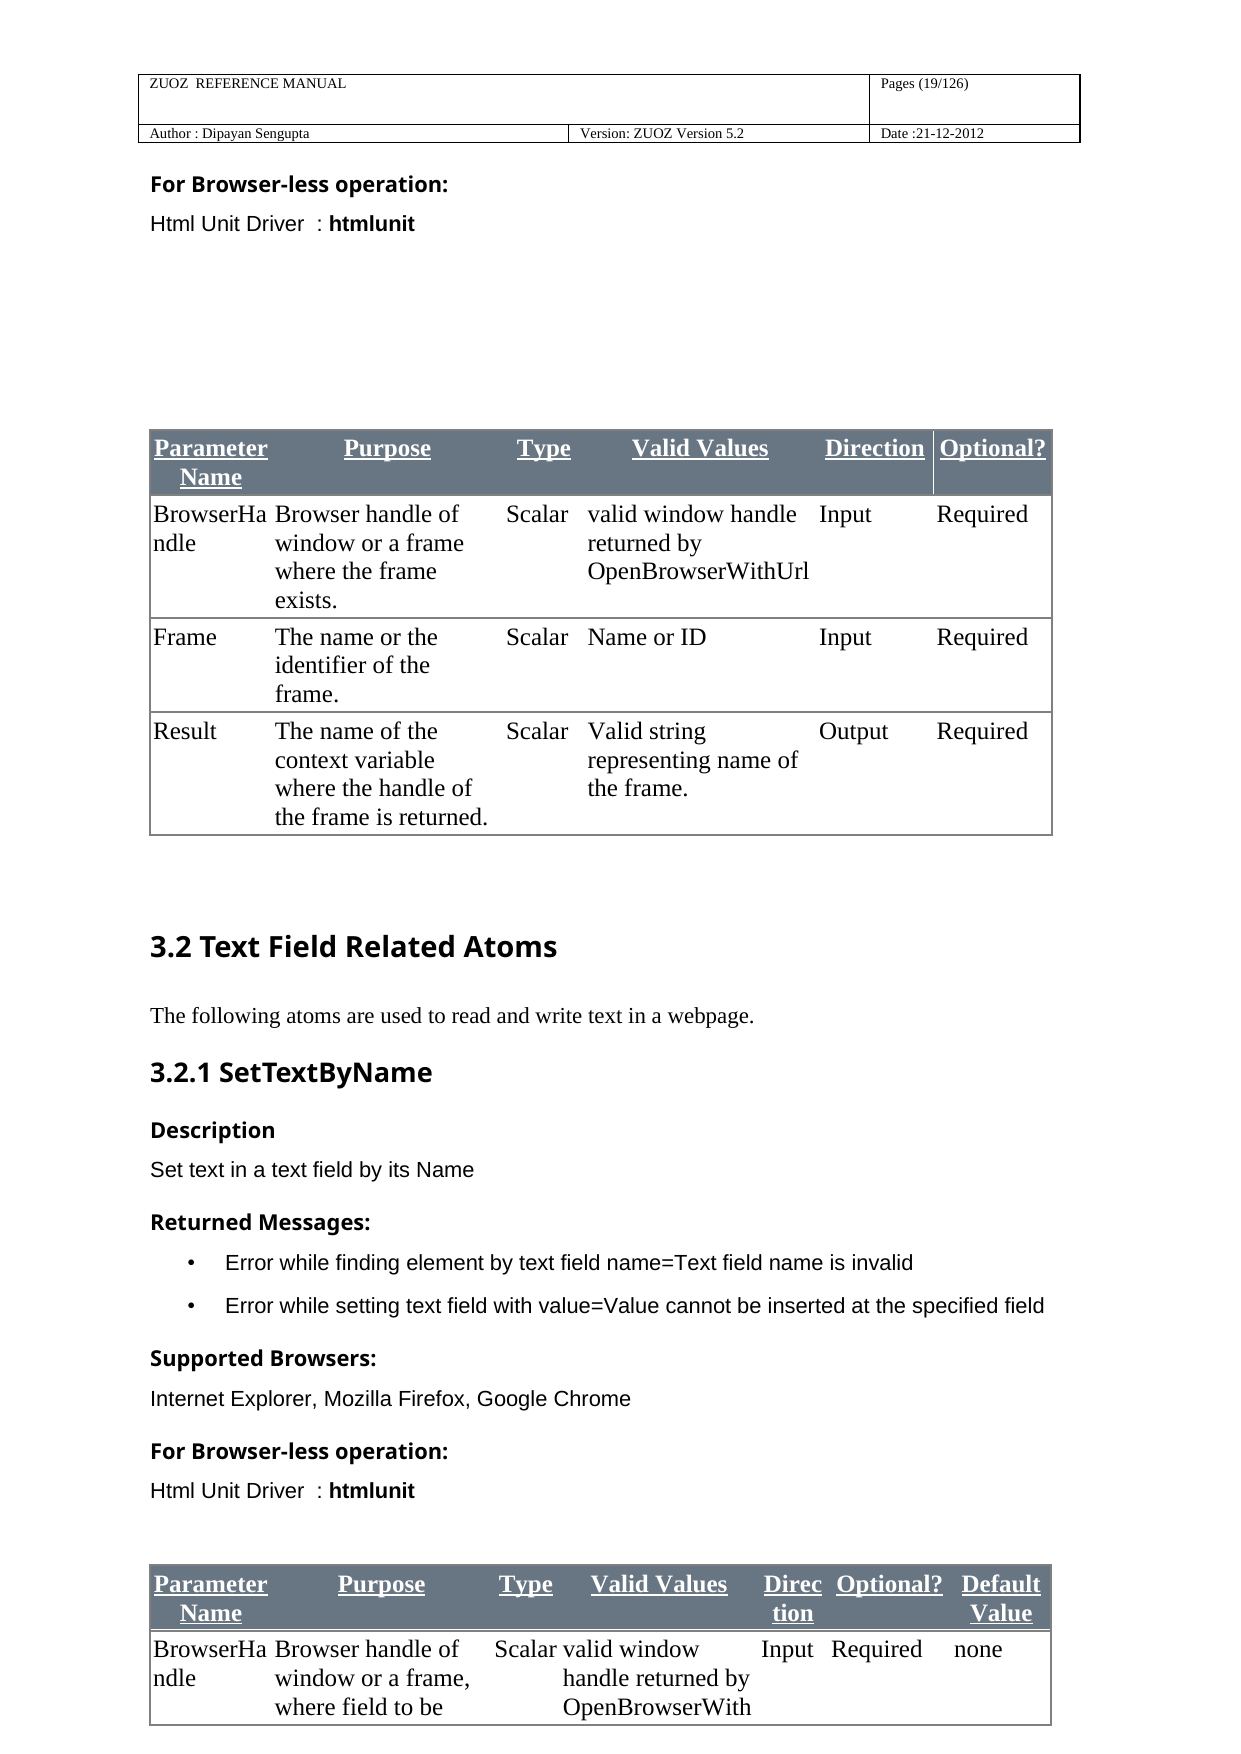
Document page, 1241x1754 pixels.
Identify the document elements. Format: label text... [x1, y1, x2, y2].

text Internet Explorer, Mozilla Firefox, Google Chrome [150, 1379, 1050, 1411]
table_header Direction [758, 1566, 828, 1629]
text Set text in a text field by its Name [150, 1151, 1050, 1182]
table_cell Required [934, 713, 1051, 834]
table_cell Valid string representing name of the frame. [584, 713, 816, 834]
subtitle For Browser-less operation: [150, 1436, 1050, 1466]
table_cell Scalar [503, 713, 584, 834]
table_cell BrowserHandle [151, 496, 272, 617]
table_header Purpose [271, 1566, 491, 1629]
subtitle Returned Messages: [150, 1207, 1050, 1237]
table_cell Browser handle of window or a frame, where field to be [271, 1632, 491, 1724]
table_cell Frame [151, 619, 272, 711]
table_cell Input [758, 1632, 828, 1724]
subtitle 3.2 Text Field Related Atoms [150, 927, 1050, 966]
table_cell Input [816, 619, 933, 711]
table_header Default Value [951, 1566, 1050, 1629]
table_header Optional? [934, 431, 1051, 494]
table_cell BrowserHandle [151, 1632, 271, 1724]
table_cell Input [816, 496, 933, 617]
table_header Valid Values [560, 1566, 758, 1629]
table_cell valid window handle returned by OpenBrowserWith [560, 1632, 758, 1724]
list Error while finding element by text field name=Text field name is invalid [187, 1243, 1050, 1275]
table_cell Scalar [503, 496, 584, 617]
table_header Type [491, 1566, 560, 1629]
table_cell The name or the identifier of the frame. [272, 619, 503, 711]
subtitle Description [150, 1115, 1050, 1145]
table_cell The name of the context variable where the handle of the frame is returned. [272, 713, 503, 834]
table_cell Result [151, 713, 272, 834]
text The following atoms are used to read and write text in a webpage. [150, 1002, 1050, 1028]
table_cell Browser handle of window or a frame where the frame exists. [272, 496, 503, 617]
table_header Purpose [272, 431, 503, 494]
table_cell Required [828, 1632, 951, 1724]
table_header Direction [816, 431, 933, 494]
table_header Valid Values [584, 431, 816, 494]
text Html Unit Driver : htmlunit [150, 1472, 1050, 1503]
table_header Parameter Name [151, 1566, 271, 1629]
list Error while setting text field with value=Value cannot be inserted at the specified field [187, 1287, 1050, 1318]
subtitle Supported Browsers: [150, 1343, 1050, 1373]
table_header Type [503, 431, 584, 494]
table_header Parameter Name [151, 431, 272, 494]
subtitle For Browser-less operation: [150, 169, 1050, 199]
table_cell Output [816, 713, 933, 834]
table_cell Scalar [503, 619, 584, 711]
table_cell Name or ID [584, 619, 816, 711]
subtitle 3.2.1 SetTextByName [150, 1053, 1050, 1090]
table_header Optional? [828, 1566, 951, 1629]
table_cell valid window handle returned by OpenBrowserWithUrl [584, 496, 816, 617]
table_cell none [951, 1632, 1050, 1724]
text Html Unit Driver : htmlunit [150, 205, 1050, 236]
table_cell Required [934, 496, 1051, 617]
table_cell Scalar [491, 1632, 560, 1724]
table_cell Required [934, 619, 1051, 711]
